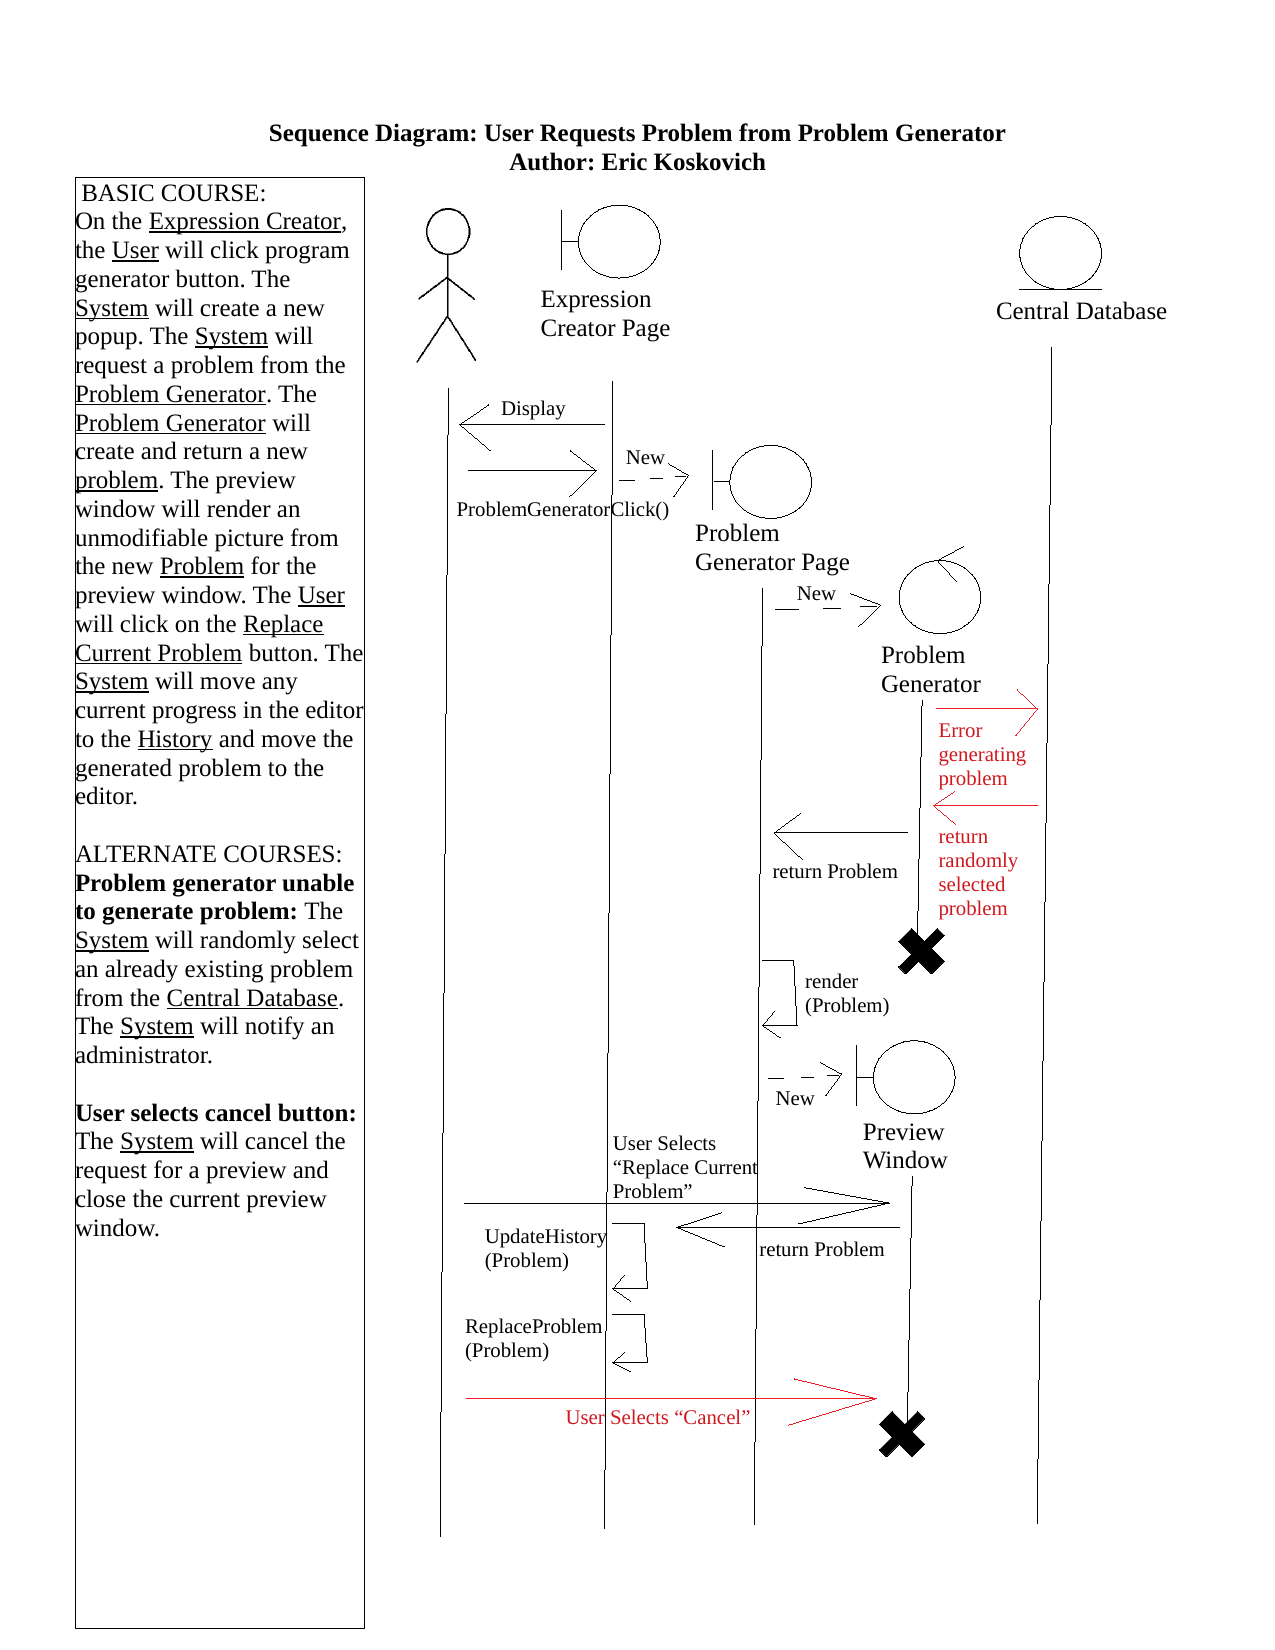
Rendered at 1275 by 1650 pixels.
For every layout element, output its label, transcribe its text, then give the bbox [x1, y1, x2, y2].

picture [412, 205, 479, 367]
text Author: Eric Koskovich [118, 147, 1157, 176]
text Sequence Diagram: User Requests Problem from Problem Generator [118, 118, 1157, 147]
